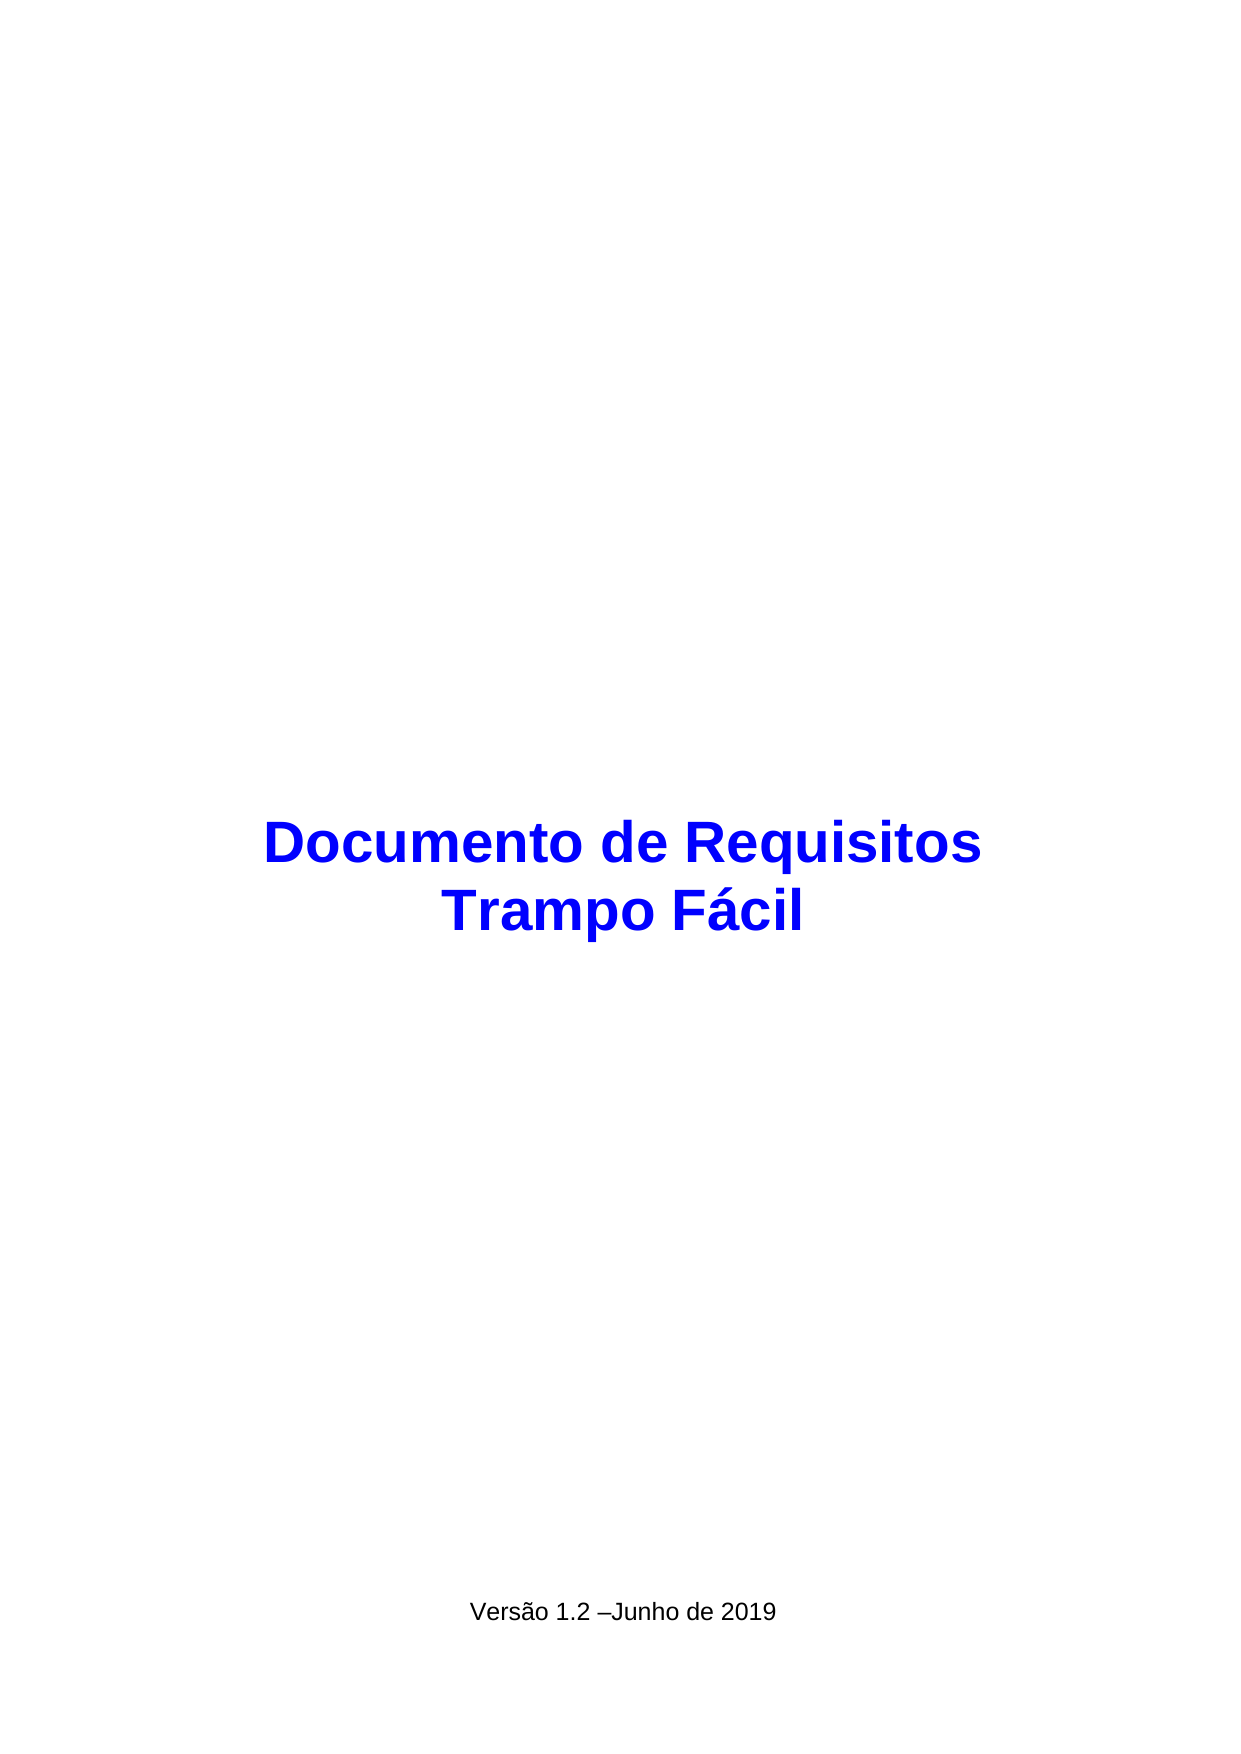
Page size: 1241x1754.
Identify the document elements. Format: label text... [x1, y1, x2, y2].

text Versão 1.2 –Junho de 2019 [153, 1597, 1093, 1625]
text Documento de Requisitos Trampo Fácil [153, 808, 1093, 942]
